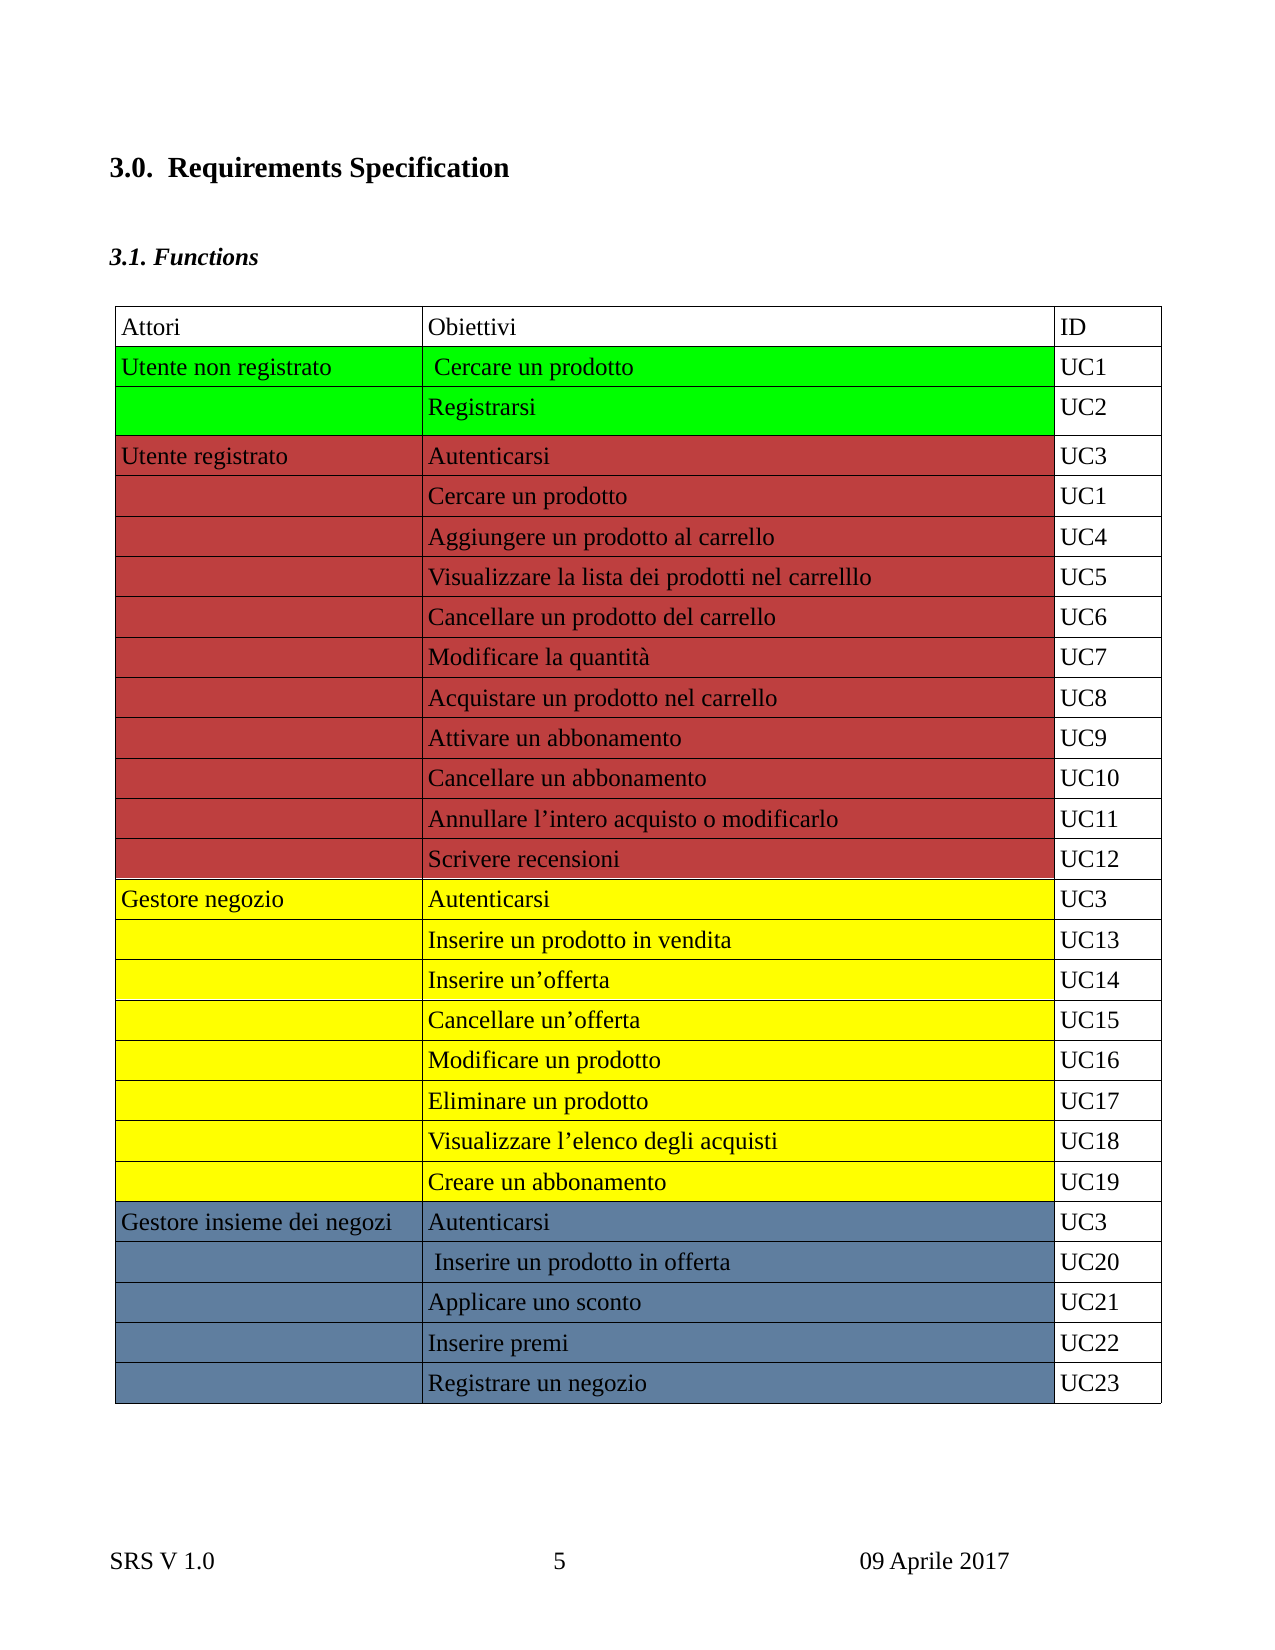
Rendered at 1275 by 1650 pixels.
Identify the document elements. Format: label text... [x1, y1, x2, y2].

table_cell Visualizzare l’elenco degli acquisti [423, 1121, 1054, 1161]
table_cell Attivare un abbonamento [423, 718, 1054, 758]
table_cell [116, 557, 422, 596]
table_cell UC16 [1055, 1041, 1161, 1080]
table_cell Cancellare un prodotto del carrello [423, 597, 1054, 637]
table_cell UC9 [1055, 718, 1161, 758]
table_cell [116, 1121, 422, 1161]
table_cell Inserire un’offerta [423, 960, 1054, 999]
table_cell Utente non registrato [116, 347, 422, 386]
table_cell [116, 597, 422, 637]
table_cell [116, 638, 422, 677]
table_cell [116, 387, 422, 435]
table_cell UC1 [1055, 476, 1161, 516]
table_cell Aggiungere un prodotto al carrello [423, 517, 1054, 556]
table_cell Acquistare un prodotto nel carrello [423, 678, 1054, 717]
table_cell UC2 [1055, 387, 1161, 435]
table_cell [116, 1283, 422, 1322]
table_cell UC5 [1055, 557, 1161, 596]
table_cell Gestore negozio [116, 880, 422, 919]
table_cell [116, 718, 422, 758]
table_cell Autenticarsi [423, 880, 1054, 919]
table_cell [116, 517, 422, 556]
table_cell Scrivere recensioni [423, 839, 1054, 878]
table_cell Gestore insieme dei negozi [116, 1202, 422, 1241]
table_header Attori [116, 307, 422, 346]
table_cell Creare un abbonamento [423, 1162, 1054, 1201]
table_cell Utente registrato [116, 436, 422, 475]
table_cell [116, 960, 422, 999]
table_cell Registrare un negozio [423, 1363, 1054, 1403]
table_cell UC14 [1055, 960, 1161, 999]
table_cell Cercare un prodotto [423, 347, 1054, 386]
table_cell UC13 [1055, 920, 1161, 959]
table_cell UC8 [1055, 678, 1161, 717]
table_cell UC4 [1055, 517, 1161, 556]
table_cell UC11 [1055, 799, 1161, 838]
table_cell Inserire premi [423, 1323, 1054, 1362]
table_cell Eliminare un prodotto [423, 1081, 1054, 1120]
table_cell UC17 [1055, 1081, 1161, 1120]
table_cell UC3 [1055, 436, 1161, 475]
table_header ID [1055, 307, 1161, 346]
table_cell [116, 920, 422, 959]
table_cell UC22 [1055, 1323, 1161, 1362]
table_cell UC20 [1055, 1242, 1161, 1282]
subtitle 3.1. Functions [109, 242, 1162, 271]
table_cell UC7 [1055, 638, 1161, 677]
table_cell [116, 839, 422, 878]
table_cell UC23 [1055, 1363, 1161, 1403]
table_cell UC21 [1055, 1283, 1161, 1322]
table_cell Cercare un prodotto [423, 476, 1054, 516]
table_cell UC18 [1055, 1121, 1161, 1161]
table_cell Autenticarsi [423, 436, 1054, 475]
table_cell [116, 476, 422, 516]
table_cell Modificare un prodotto [423, 1041, 1054, 1080]
table_cell [116, 1081, 422, 1120]
table_cell Registrarsi [423, 387, 1054, 435]
table_cell UC10 [1055, 759, 1161, 798]
table_cell Visualizzare la lista dei prodotti nel carrelllo [423, 557, 1054, 596]
table_cell [116, 799, 422, 838]
table_header Obiettivi [423, 307, 1054, 346]
table_cell [116, 1041, 422, 1080]
table_cell Modificare la quantità [423, 638, 1054, 677]
table_cell UC3 [1055, 1202, 1161, 1241]
table_cell Autenticarsi [423, 1202, 1054, 1241]
table_cell Inserire un prodotto in offerta [423, 1242, 1054, 1282]
table_cell UC3 [1055, 880, 1161, 919]
table_cell Applicare uno sconto [423, 1283, 1054, 1322]
table_cell UC19 [1055, 1162, 1161, 1201]
subtitle 3.0. Requirements Specification [109, 150, 1162, 183]
table_cell Cancellare un abbonamento [423, 759, 1054, 798]
table_cell UC15 [1055, 1001, 1161, 1040]
table_cell [116, 1162, 422, 1201]
table_cell Cancellare un’offerta [423, 1001, 1054, 1040]
table_cell [116, 1363, 422, 1403]
table_cell UC6 [1055, 597, 1161, 637]
table_cell Inserire un prodotto in vendita [423, 920, 1054, 959]
table_cell UC1 [1055, 347, 1161, 386]
table_cell Annullare l’intero acquisto o modificarlo [423, 799, 1054, 838]
table_cell [116, 1001, 422, 1040]
table_cell [116, 759, 422, 798]
table_cell [116, 678, 422, 717]
table_cell UC12 [1055, 839, 1161, 878]
table_cell [116, 1242, 422, 1282]
table_cell [116, 1323, 422, 1362]
